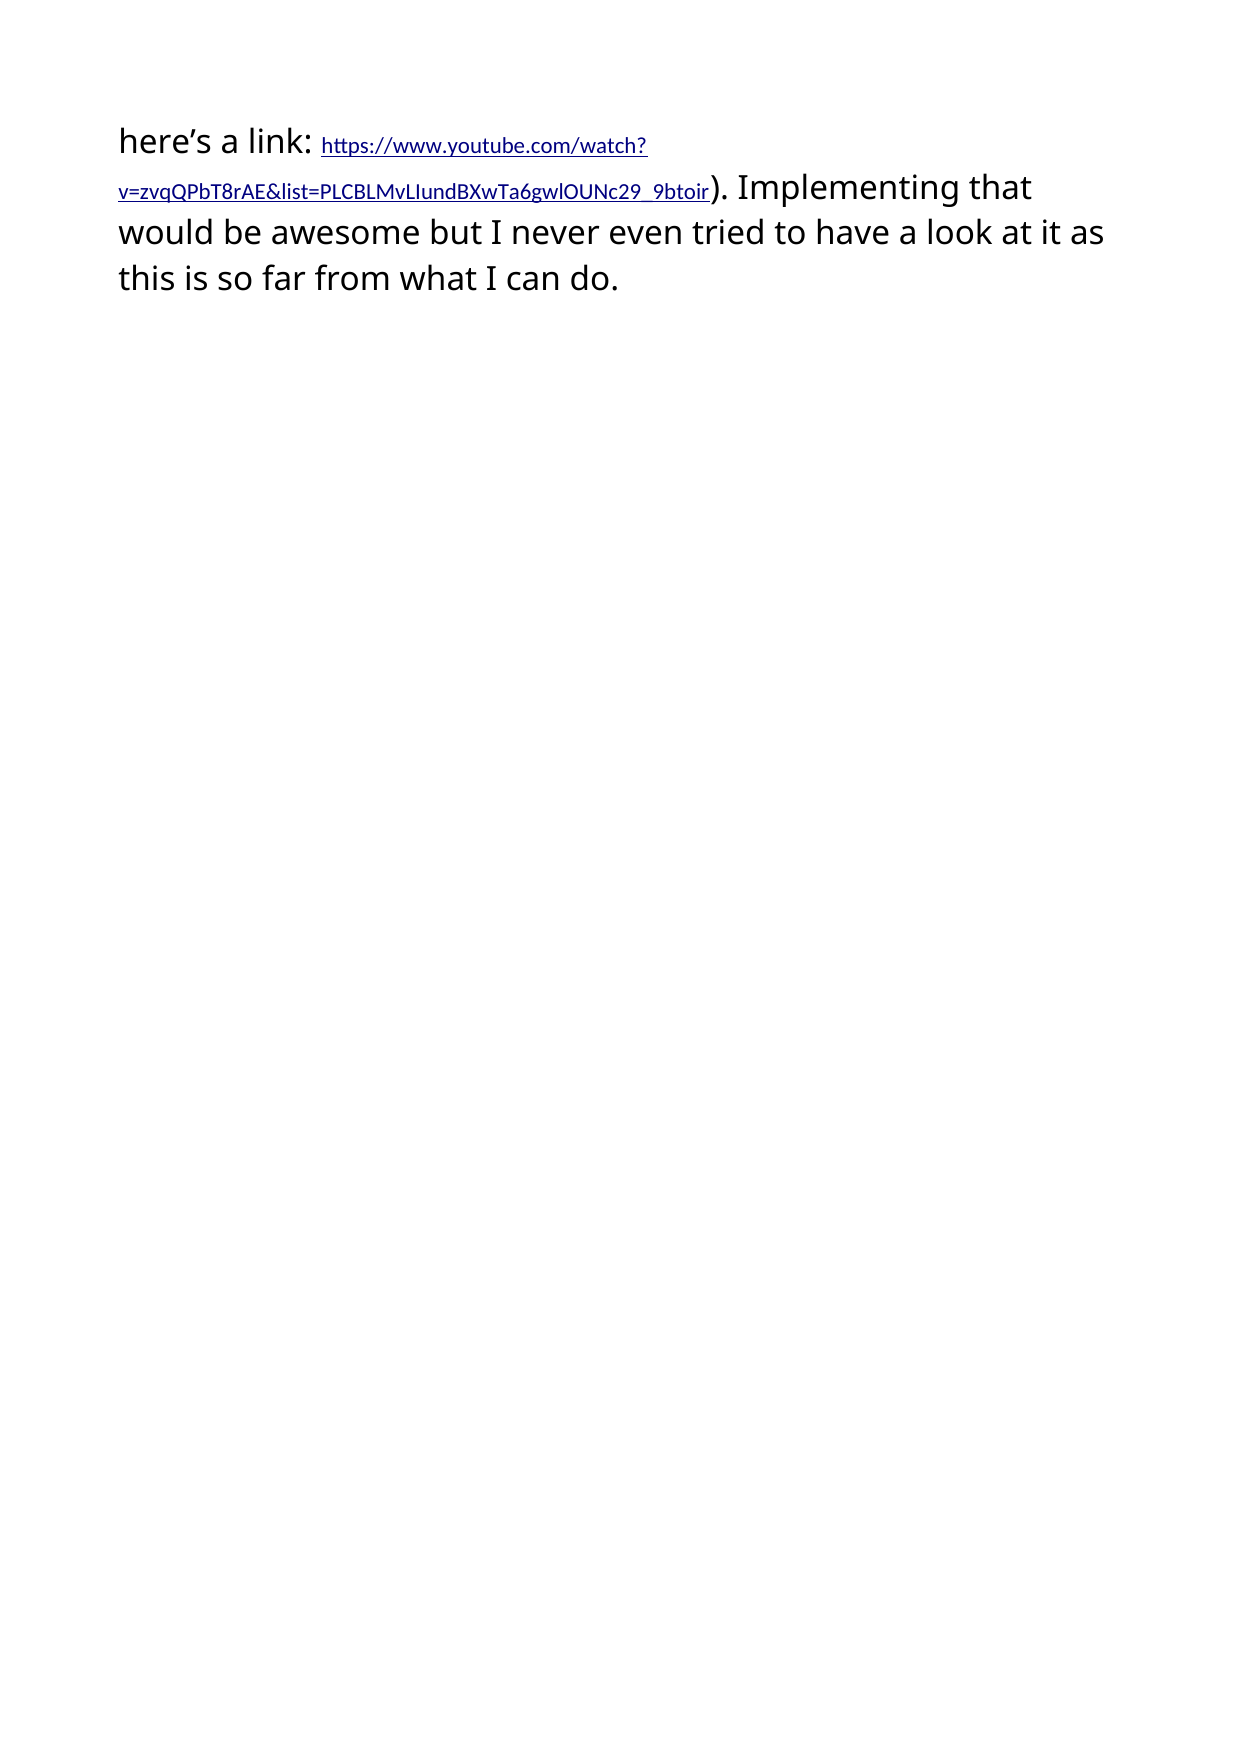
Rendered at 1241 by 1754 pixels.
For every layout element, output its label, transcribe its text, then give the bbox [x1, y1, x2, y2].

text here’s a link: https://www.youtube.com/watch?v=zvqQPbT8rAE&list=PLCBLMvLIundBXwTa6gwlOUNc29_9btoir). Implementing that would be awesome but I never even tried to have a look at it as this is so far from what I can do. [118, 118, 1122, 300]
